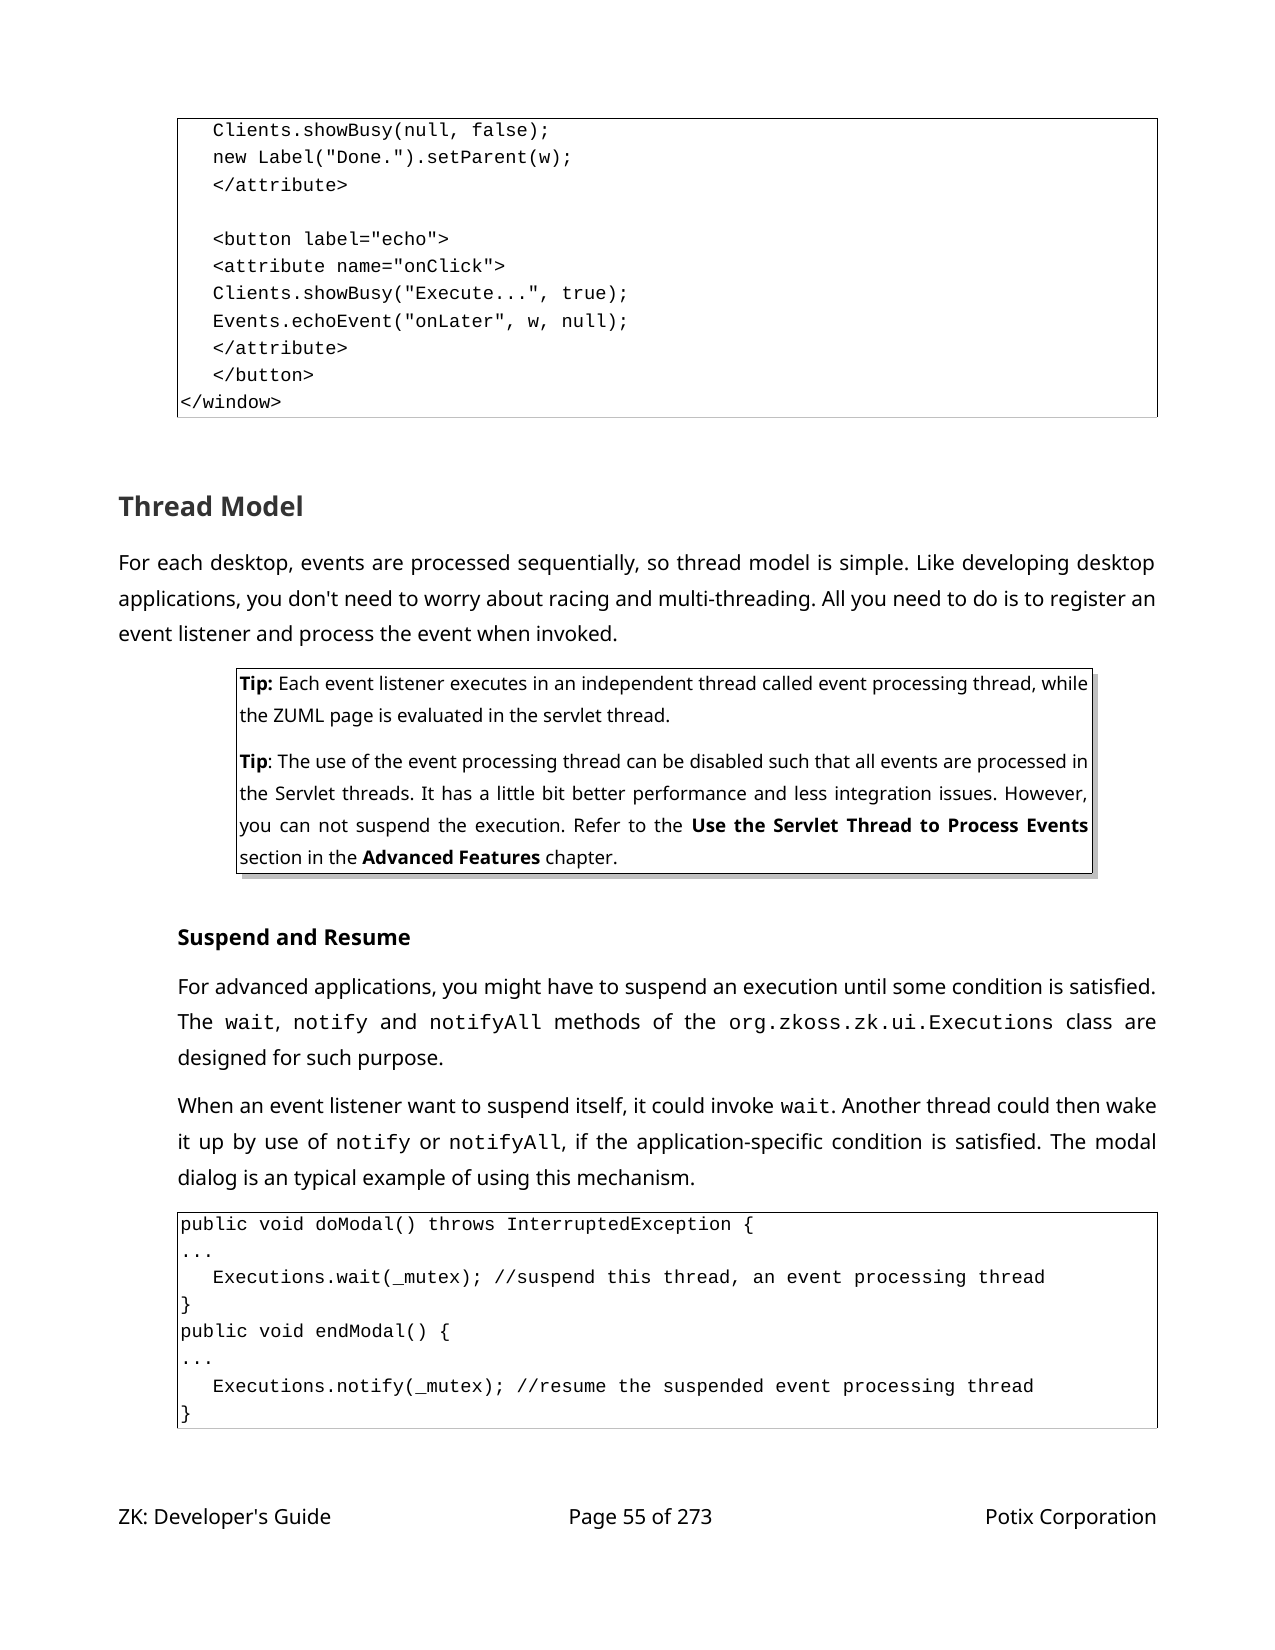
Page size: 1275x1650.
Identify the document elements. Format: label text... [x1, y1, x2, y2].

text public void endModal() { [178, 1319, 1157, 1343]
text When an event listener want to suspend itself, it could invoke wait. Another thread could then wake it up by use of notify or notifyAll, if the application-specific condition is satisfied. The modal dialog is an typical example of using this mechanism. [177, 1092, 1157, 1191]
text </attribute> [178, 172, 1157, 197]
text public void doModal() throws InterruptedException { [178, 1213, 1157, 1236]
text Clients.showBusy("Execute...", true); [178, 281, 1157, 306]
text Tip: Each event listener executes in an independent thread called event processing thread, while the ZUML page is evaluated in the servlet thread. [237, 669, 1092, 728]
text Tip: The use of the event processing thread can be disabled such that all events are processed in the Servlet threads. It has a little bit better performance and less integration issues. However, you can not suspend the execution. Refer to the Use the Servlet Thread to Process Events section in the Advanced Features chapter. [237, 746, 1092, 873]
text Events.echoEvent("onLater", w, null); [178, 308, 1157, 333]
text new Label("Done.").setParent(w); [178, 145, 1157, 169]
text ... [178, 1346, 1157, 1371]
text <button label="echo"> [178, 227, 1157, 251]
text } [178, 1401, 1157, 1428]
text </window> [178, 390, 1157, 417]
text ... Executions.wait(_mutex); //suspend this thread, an event processing thread } [178, 1239, 1157, 1316]
text Clients.showBusy(null, false); [178, 119, 1157, 142]
text Executions.notify(_mutex); //resume the suspended event processing thread [178, 1373, 1157, 1398]
text For advanced applications, you might have to suspend an execution until some condition is satisfied. The wait, notify and notifyAll methods of the org.zkoss.zk.ui.Executions class are designed for such purpose. [177, 972, 1157, 1071]
text </attribute> [178, 336, 1157, 360]
subtitle Suspend and Resume [177, 921, 1157, 951]
text </button> [178, 363, 1157, 387]
text <attribute name="onClick"> [178, 254, 1157, 278]
text For each desktop, events are processed sequentially, so thread model is simple. Like developing desktop applications, you don't need to worry about racing and multi-threading. All you need to do is to register an event listener and process the event when invoked. [118, 548, 1157, 647]
subtitle Thread Model [118, 488, 1157, 525]
